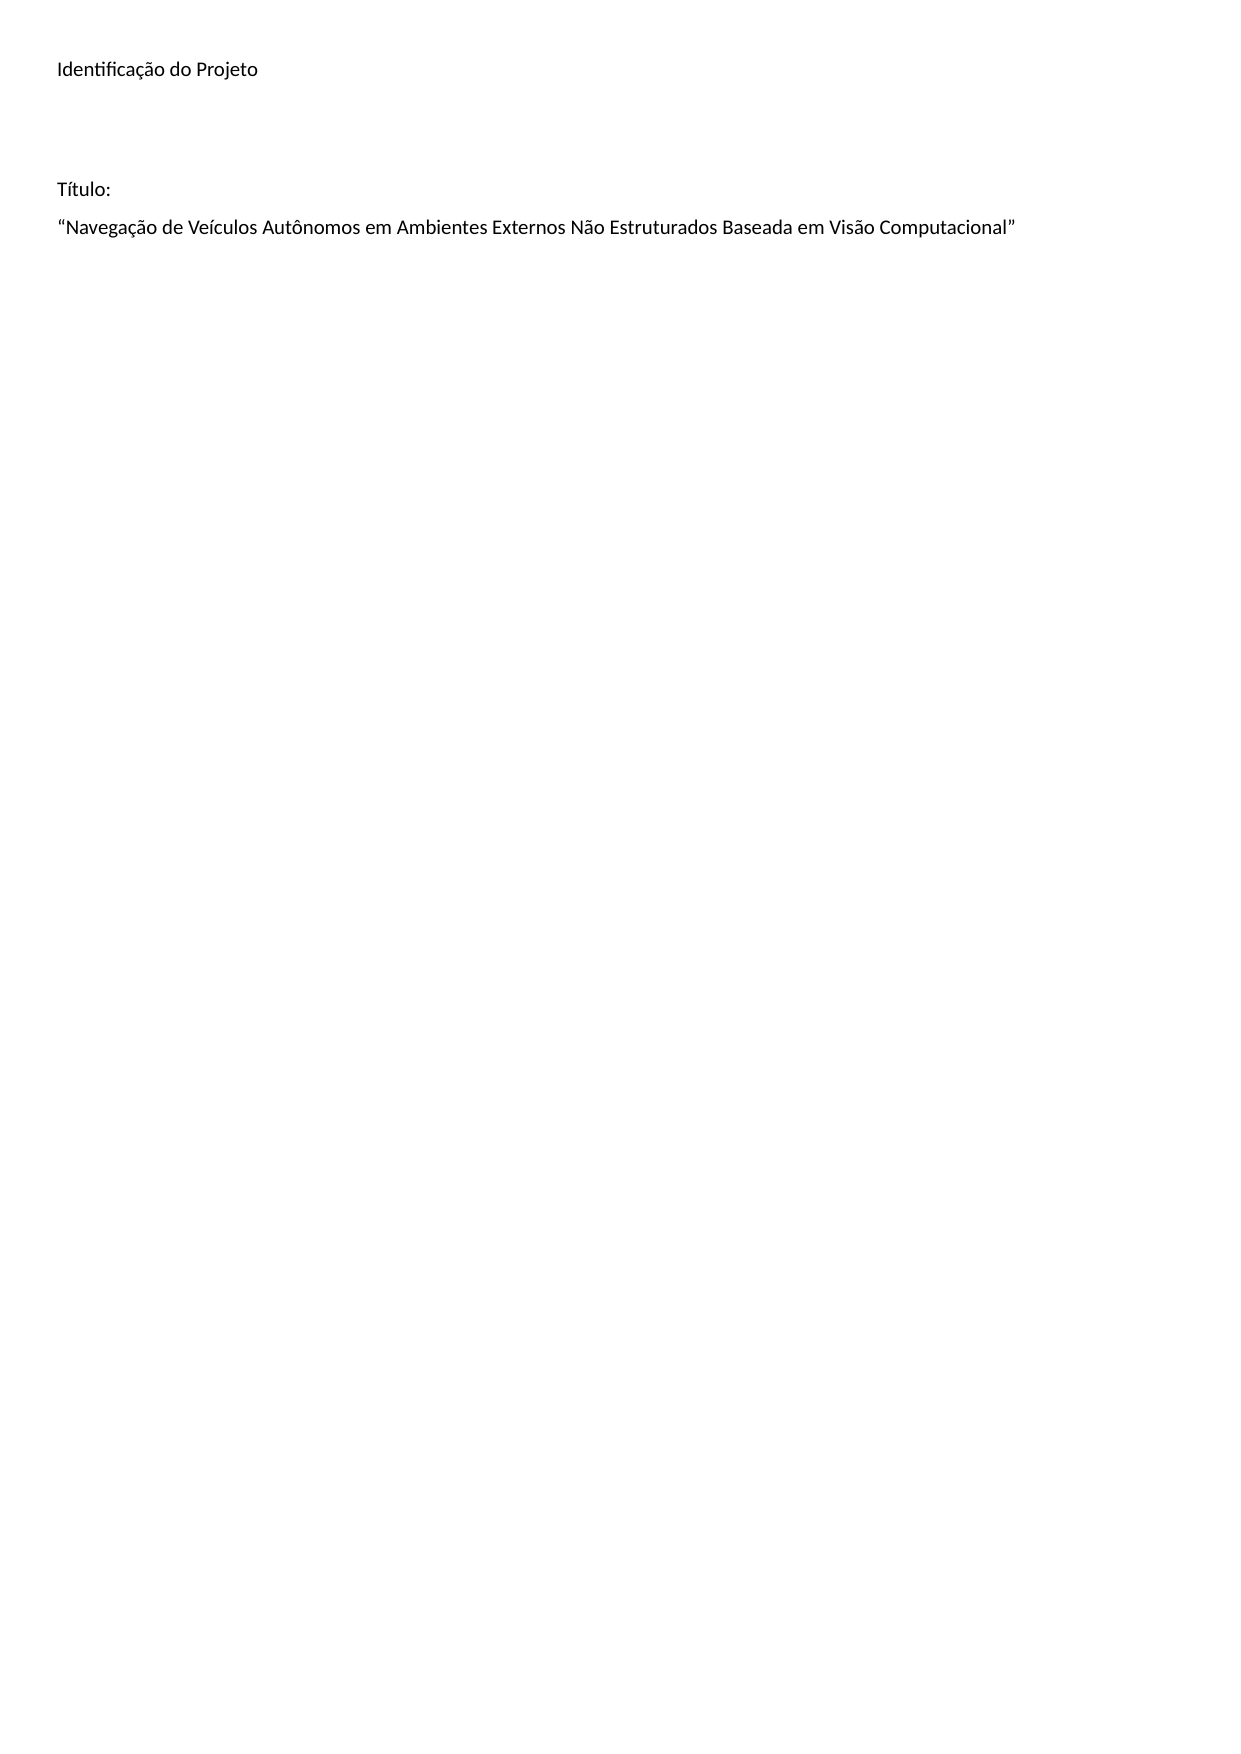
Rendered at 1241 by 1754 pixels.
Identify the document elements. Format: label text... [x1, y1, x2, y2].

text “Navegação de Veículos Autônomos em Ambientes Externos Não Estruturados Baseada em Visão Computacional” [57, 214, 1183, 239]
text Identificação do Projeto [57, 56, 1183, 81]
text Título: [57, 176, 1183, 202]
